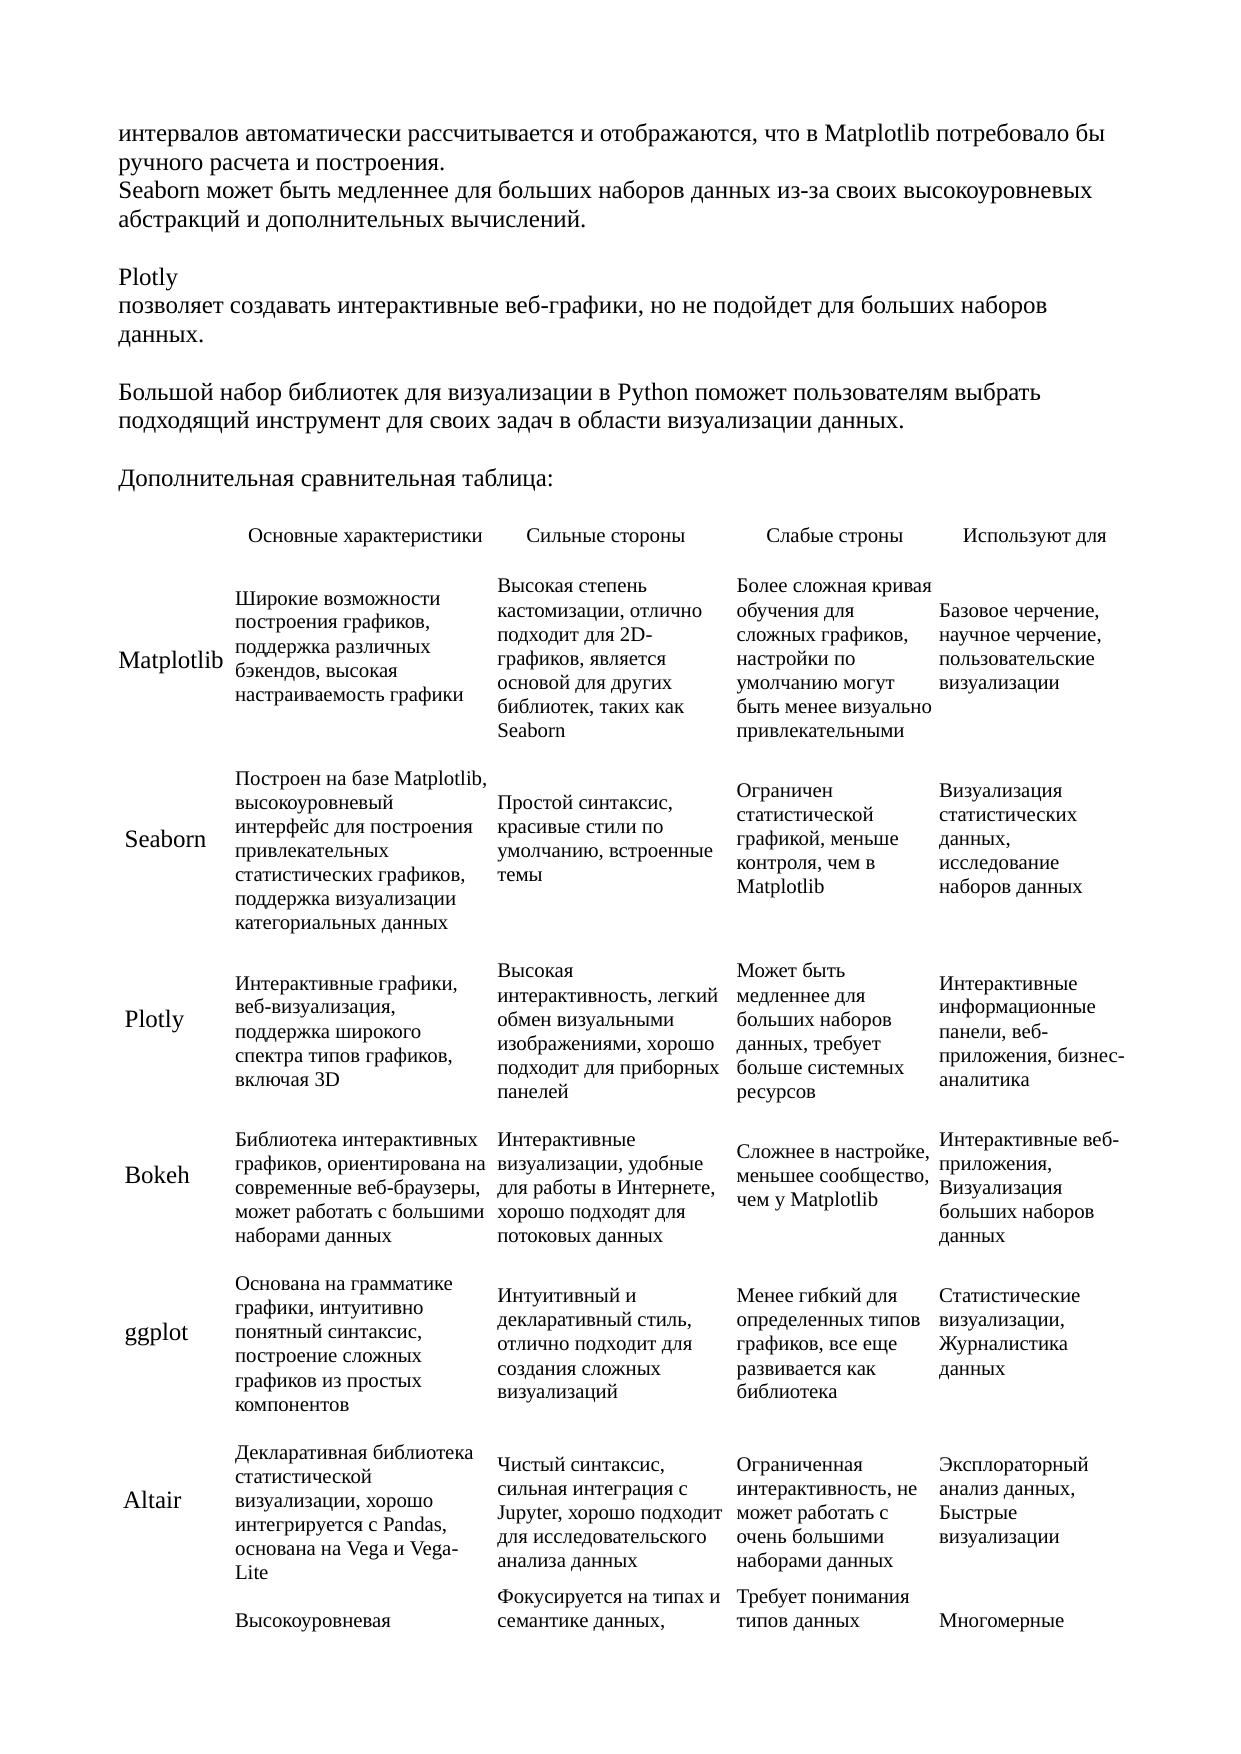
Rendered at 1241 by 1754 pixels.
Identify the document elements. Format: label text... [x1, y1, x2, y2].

table_cell Визуализация статистических данных, исследование наборов данных [936, 742, 1128, 934]
table_cell Декларативная библиотека статистической визуализации, хорошо интегрируется с Pandas, основана на Vega и Vega-Lite [232, 1416, 494, 1584]
table_cell Чистый синтаксис, сильная интеграция с Jupyter, хорошо подходит для исследовательского анализа данных [494, 1416, 733, 1584]
table_cell Библиотека интерактивных графиков, ориентирована на современные веб-браузеры, может работать с большими наборами данных [232, 1103, 494, 1247]
table_cell Базовое черчение, научное черчение, пользовательские визуализации [936, 549, 1128, 742]
table_cell Построен на базе Matplotlib, высокоуровневый интерфейс для построения привлекательных статистических графиков, поддержка визуализации категориальных данных [232, 742, 494, 934]
text Большой набор библиотек для визуализации в Python поможет пользователям выбрать подходящий инструмент для своих задач в области визуализации данных. [118, 377, 1122, 434]
table_header Слабые строны [733, 521, 936, 549]
table_cell Интуитивный и декларативный стиль, отлично подходит для создания сложных визуализаций [494, 1247, 733, 1416]
table_cell Простой синтаксис, красивые стили по умолчанию, встроенные темы [494, 742, 733, 934]
table_cell Многомерные [936, 1584, 1128, 1632]
table_header Основные характеристики [232, 521, 494, 549]
table_cell Plotly [115, 934, 232, 1103]
table_cell Matplotlib [115, 549, 232, 742]
table_cell Altair [115, 1416, 232, 1584]
table_cell Высокая степень кастомизации, отлично подходит для 2D-графиков, является основой для других библиотек, таких как Seaborn [494, 549, 733, 742]
table_cell Сложнее в настройке, меньшее сообщество, чем у Matplotlib [733, 1103, 936, 1247]
table_cell Может быть медленнее для больших наборов данных, требует больше системных ресурсов [733, 934, 936, 1103]
table_header Сильные стороны [494, 521, 733, 549]
table_cell Эксплораторный анализ данных, Быстрые визуализации [936, 1416, 1128, 1584]
table_header Используют для [936, 521, 1128, 549]
table_cell Высокая интерактивность, легкий обмен визуальными изображениями, хорошо подходит для приборных панелей [494, 934, 733, 1103]
table_cell Менее гибкий для определенных типов графиков, все еще развивается как библиотека [733, 1247, 936, 1416]
table_cell Высокоуровневая [232, 1584, 494, 1632]
table_cell Основана на грамматике графики, интуитивно понятный синтаксис, построение сложных графиков из простых компонентов [232, 1247, 494, 1416]
table_cell Более сложная кривая обучения для сложных графиков, настройки по умолчанию могут быть менее визуально привлекательными [733, 549, 936, 742]
table_cell Широкие возможности построения графиков, поддержка различных бэкендов, высокая настраиваемость графики [232, 549, 494, 742]
table_header [115, 521, 232, 549]
text Дополнительная сравнительная таблица: [118, 434, 1122, 492]
table_cell Требует понимания типов данных [733, 1584, 936, 1632]
table_cell Ограничен статистической графикой, меньше контроля, чем в Matplotlib [733, 742, 936, 934]
table_cell Интерактивные веб-приложения, Визуализация больших наборов данных [936, 1103, 1128, 1247]
table_cell Интерактивные информационные панели, веб-приложения, бизнес-аналитика [936, 934, 1128, 1103]
text Plotly позволяет создавать интерактивные веб-графики, но не подойдет для больших наборов данных. [118, 262, 1122, 348]
table_cell Seaborn [115, 742, 232, 934]
table_cell ggplot [115, 1247, 232, 1416]
table_cell Ограниченная интерактивность, не может работать с очень большими наборами данных [733, 1416, 936, 1584]
table_cell Bokeh [115, 1103, 232, 1247]
text абстракций и дополнительных вычислений. [118, 204, 1122, 233]
table_cell Интерактивные визуализации, удобные для работы в Интернете, хорошо подходят для потоковых данных [494, 1103, 733, 1247]
table_cell Фокусируется на типах и семантике данных, [494, 1584, 733, 1632]
table_cell Статистические визуализации, Журналистика данных [936, 1247, 1128, 1416]
table_cell Интерактивные графики, веб-визуализация, поддержка широкого спектра типов графиков, включая 3D [232, 934, 494, 1103]
table_cell [115, 1584, 232, 1632]
text интервалов автоматически рассчитывается и отображаются, что в Matplotlib потребовало бы ручного расчета и построения. Seaborn может быть медленнее для больших наборов данных из-за своих высокоуровневых [118, 118, 1122, 204]
